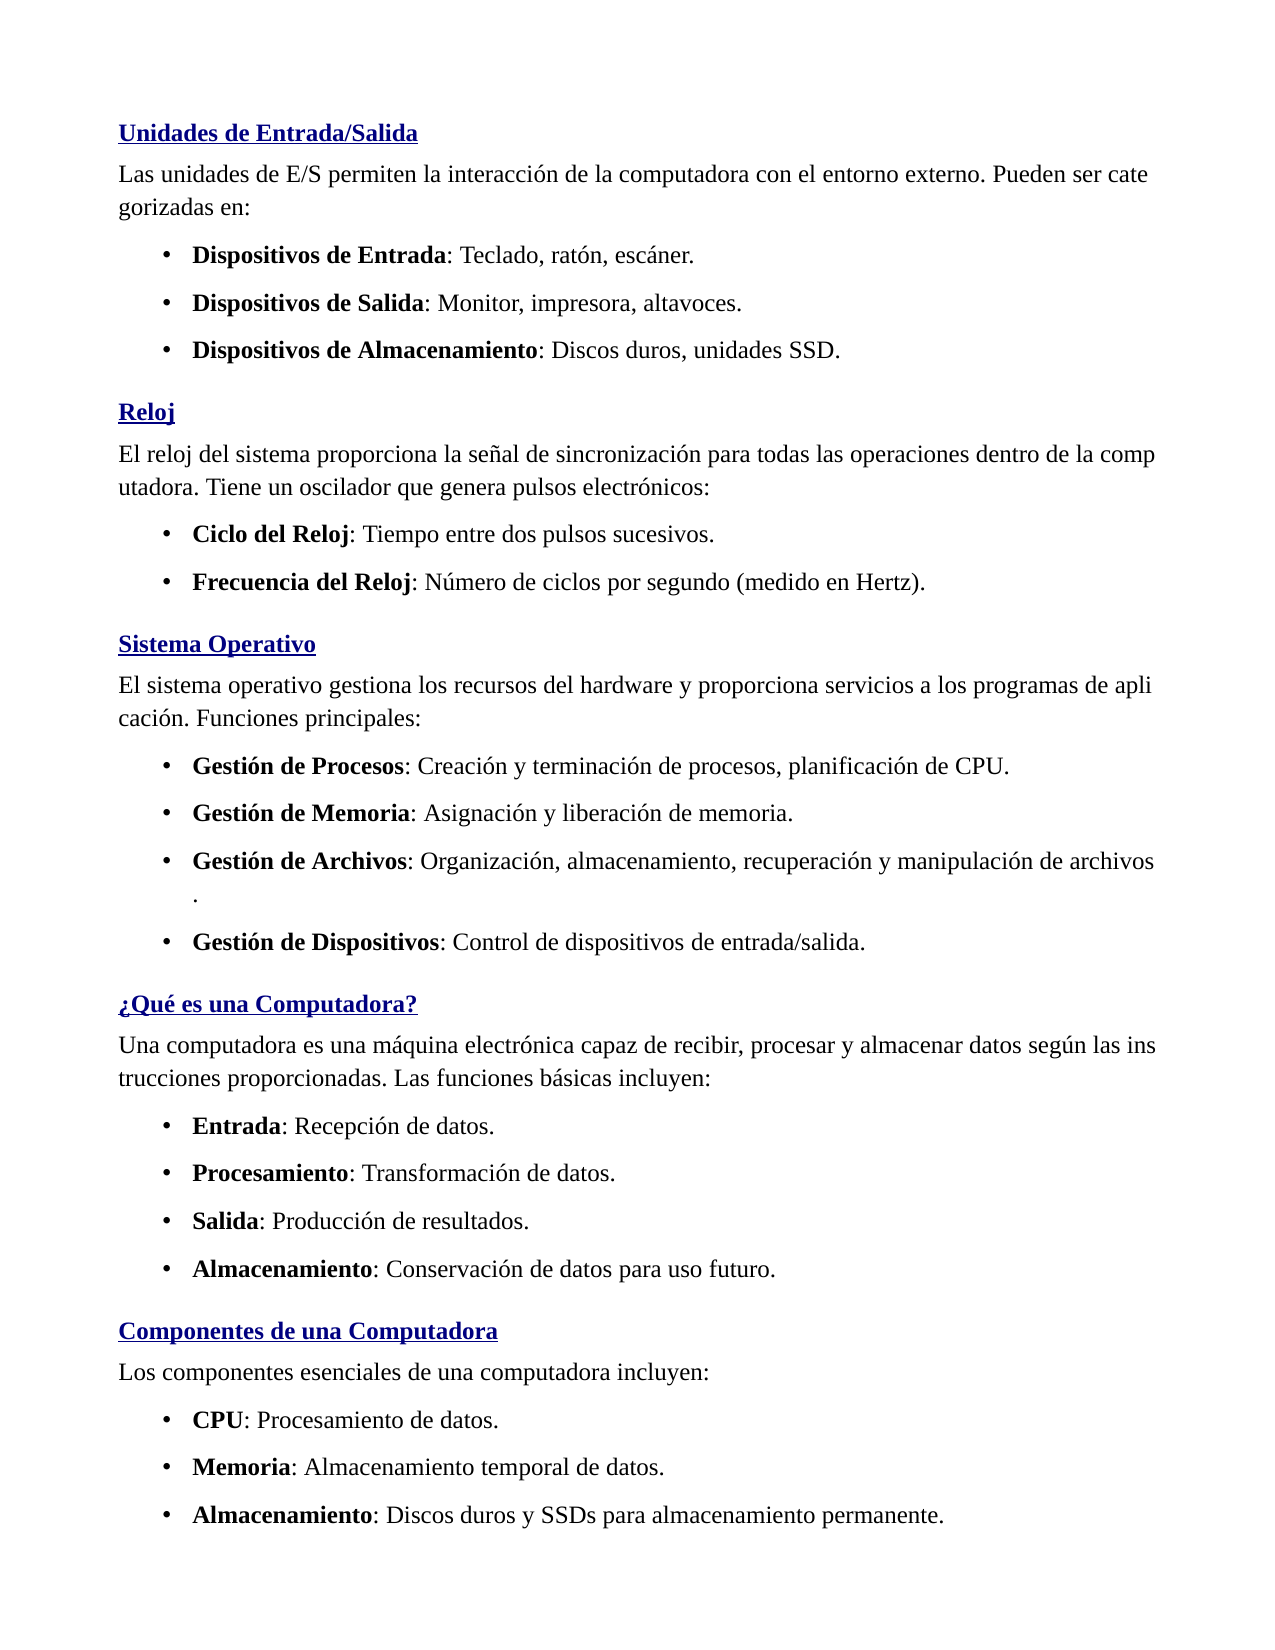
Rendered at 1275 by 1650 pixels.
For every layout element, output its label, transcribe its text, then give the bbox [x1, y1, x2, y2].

text Las unidades de E/S permiten la interacción de la computadora con el entorno externo. Pueden ser categorizadas en: [118, 159, 1157, 221]
list Dispositivos de Salida: Monitor, impresora, altavoces. [162, 288, 1157, 316]
list Dispositivos de Almacenamiento: Discos duros, unidades SSD. [162, 335, 1157, 364]
list Ciclo del Reloj: Tiempo entre dos pulsos sucesivos. [162, 519, 1157, 548]
list Memoria: Almacenamiento temporal de datos. [162, 1452, 1157, 1481]
list Dispositivos de Entrada: Teclado, ratón, escáner. [162, 240, 1157, 269]
text Una computadora es una máquina electrónica capaz de recibir, procesar y almacenar datos según las instrucciones proporcionadas. Las funciones básicas incluyen: [118, 1030, 1157, 1092]
subtitle Componentes de una Computadora [118, 1316, 1157, 1344]
subtitle ¿Qué es una Computadora? [118, 989, 1157, 1018]
list CPU: Procesamiento de datos. [162, 1405, 1157, 1433]
list Entrada: Recepción de datos. [162, 1111, 1157, 1139]
list Salida: Producción de resultados. [162, 1206, 1157, 1235]
subtitle Reloj [118, 397, 1157, 426]
text El reloj del sistema proporciona la señal de sincronización para todas las operaciones dentro de la computadora. Tiene un oscilador que genera pulsos electrónicos: [118, 439, 1157, 500]
list Gestión de Procesos: Creación y terminación de procesos, planificación de CPU. [162, 751, 1157, 780]
list Frecuencia del Reloj: Número de ciclos por segundo (medido en Hertz). [162, 567, 1157, 596]
list Almacenamiento: Conservación de datos para uso futuro. [162, 1254, 1157, 1282]
list Gestión de Dispositivos: Control de dispositivos de entrada/salida. [162, 927, 1157, 956]
list Procesamiento: Transformación de datos. [162, 1158, 1157, 1187]
text Los componentes esenciales de una computadora incluyen: [118, 1357, 1157, 1386]
list Gestión de Archivos: Organización, almacenamiento, recuperación y manipulación de archivos. [162, 846, 1157, 908]
subtitle Sistema Operativo [118, 629, 1157, 658]
subtitle Unidades de Entrada/Salida [118, 118, 1157, 147]
text El sistema operativo gestiona los recursos del hardware y proporciona servicios a los programas de aplicación. Funciones principales: [118, 670, 1157, 732]
list Almacenamiento: Discos duros y SSDs para almacenamiento permanente. [162, 1500, 1157, 1529]
list Gestión de Memoria: Asignación y liberación de memoria. [162, 798, 1157, 827]
